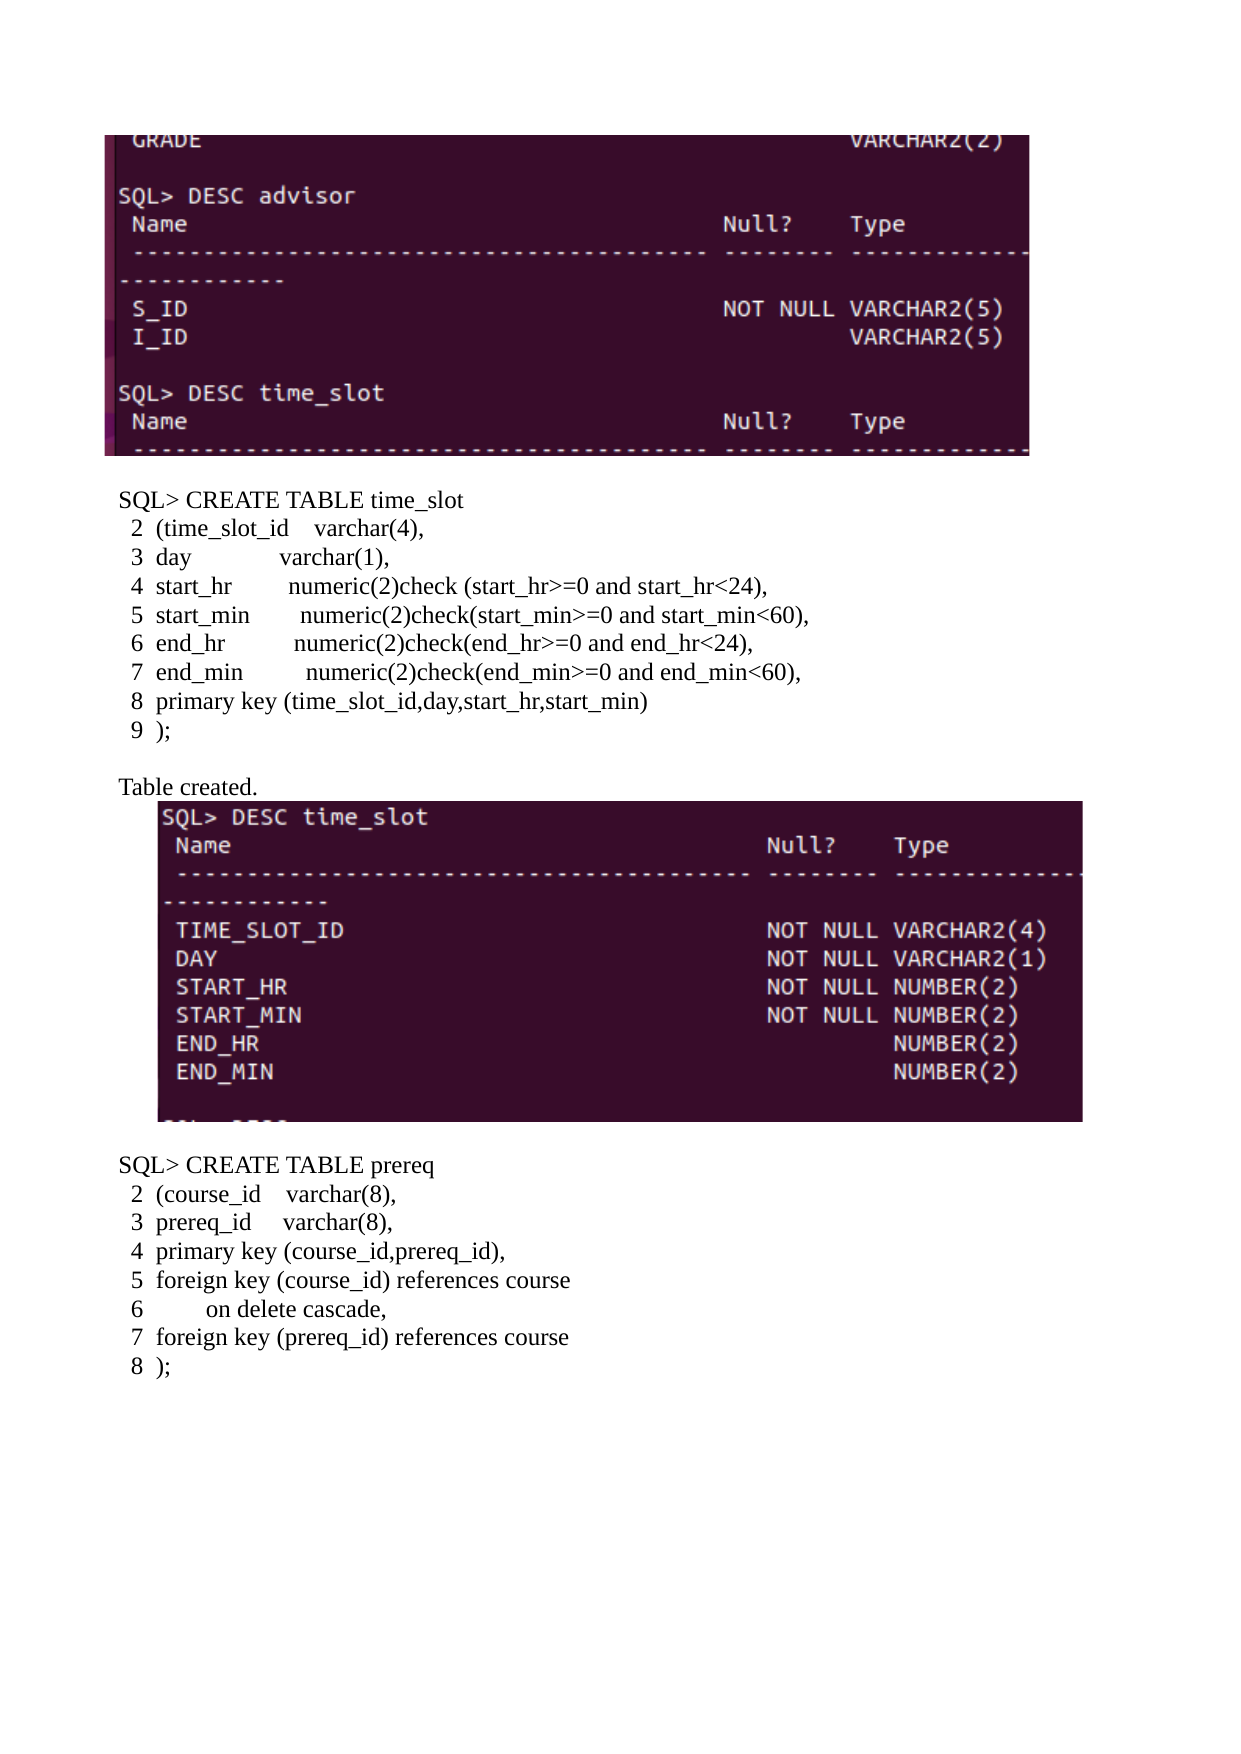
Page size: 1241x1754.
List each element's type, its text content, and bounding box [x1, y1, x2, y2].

text 6 end_hr numeric(2)check(end_hr>=0 and end_hr<24), [118, 628, 1122, 657]
text Table created. [118, 772, 1122, 801]
text 7 end_min numeric(2)check(end_min>=0 and end_min<60), [118, 657, 1122, 686]
text SQL> CREATE TABLE prereq [118, 1150, 1122, 1179]
text 2 (course_id varchar(8), [118, 1179, 1122, 1207]
text 6 on delete cascade, [118, 1294, 1122, 1322]
picture [104, 135, 1030, 456]
text 7 foreign key (prereq_id) references course [118, 1322, 1122, 1351]
text 4 start_hr numeric(2)check (start_hr>=0 and start_hr<24), [118, 571, 1122, 600]
text 2 (time_slot_id varchar(4), [118, 513, 1122, 542]
text 5 foreign key (course_id) references course [118, 1265, 1122, 1294]
text 5 start_min numeric(2)check(start_min>=0 and start_min<60), [118, 600, 1122, 628]
text 8 primary key (time_slot_id,day,start_hr,start_min) [118, 686, 1122, 715]
text SQL> CREATE TABLE time_slot [118, 485, 1122, 513]
text 8 ); [118, 1351, 1122, 1380]
text 4 primary key (course_id,prereq_id), [118, 1236, 1122, 1265]
text 9 ); [118, 715, 1122, 743]
text 3 day varchar(1), [118, 542, 1122, 571]
picture [157, 801, 1083, 1122]
text 3 prereq_id varchar(8), [118, 1207, 1122, 1236]
